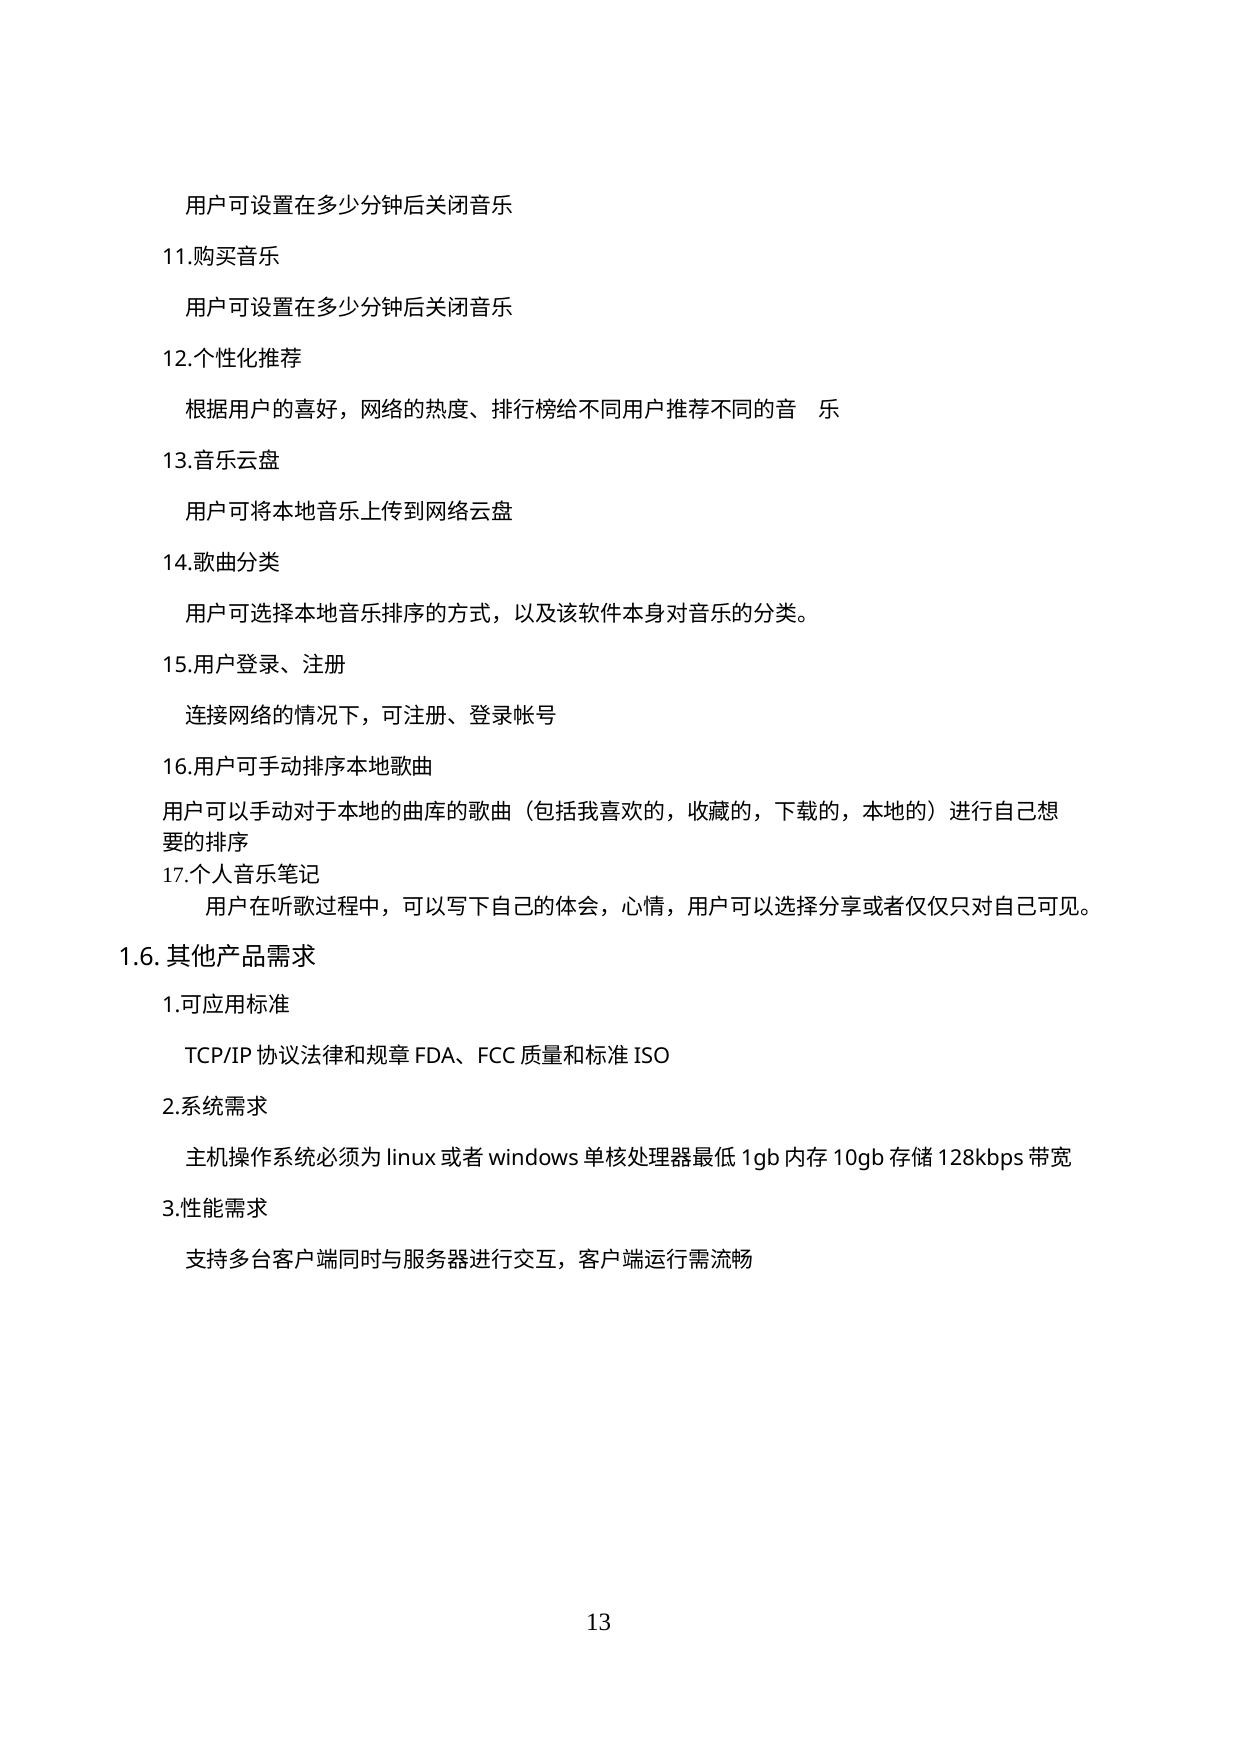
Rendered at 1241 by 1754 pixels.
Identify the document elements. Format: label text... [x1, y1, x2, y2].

text TCP/IP协议法律和规章FDA、FCC质量和标准ISO [162, 1038, 1122, 1069]
text 13.音乐云盘 [118, 443, 1122, 474]
text 主机操作系统必须为linux或者windows单核处理器最低1gb内存10gb存储128kbps带宽 [162, 1140, 1122, 1171]
text 用户可以手动对于本地的曲库的歌曲（包括我喜欢的，收藏的，下载的，本地的）进行自己想 要的排序 [118, 794, 1122, 857]
text 用户可设置在多少分钟后关闭音乐 [118, 290, 1122, 321]
text 12.个性化推荐 [118, 341, 1122, 372]
text 根据用户的喜好，网络的热度、排行榜给不同用户推荐不同的音 乐 [118, 392, 1122, 423]
subtitle 其他产品需求 [118, 937, 1122, 973]
text 连接网络的情况下，可注册、登录帐号 [118, 698, 1122, 730]
text 2.系统需求 [162, 1089, 1122, 1120]
text 用户可设置在多少分钟后关闭音乐 [118, 188, 1122, 219]
text 11.购买音乐 [118, 239, 1122, 270]
text 16.用户可手动排序本地歌曲 [118, 749, 1122, 781]
text 用户可将本地音乐上传到网络云盘 [118, 494, 1122, 526]
text 3.性能需求 [162, 1191, 1122, 1222]
text 14.歌曲分类 [118, 545, 1122, 577]
text 17.个人音乐笔记 [118, 857, 1122, 889]
text 用户在听歌过程中，可以写下自己的体会，心情，用户可以选择分享或者仅仅只对自己可见。 [118, 889, 1122, 920]
text 15.用户登录、注册 [118, 647, 1122, 679]
text 用户可选择本地音乐排序的方式，以及该软件本身对音乐的分类。 [118, 596, 1122, 628]
text 支持多台客户端同时与服务器进行交互，客户端运行需流畅 [162, 1242, 1122, 1273]
text 1.可应用标准 [162, 987, 1122, 1018]
